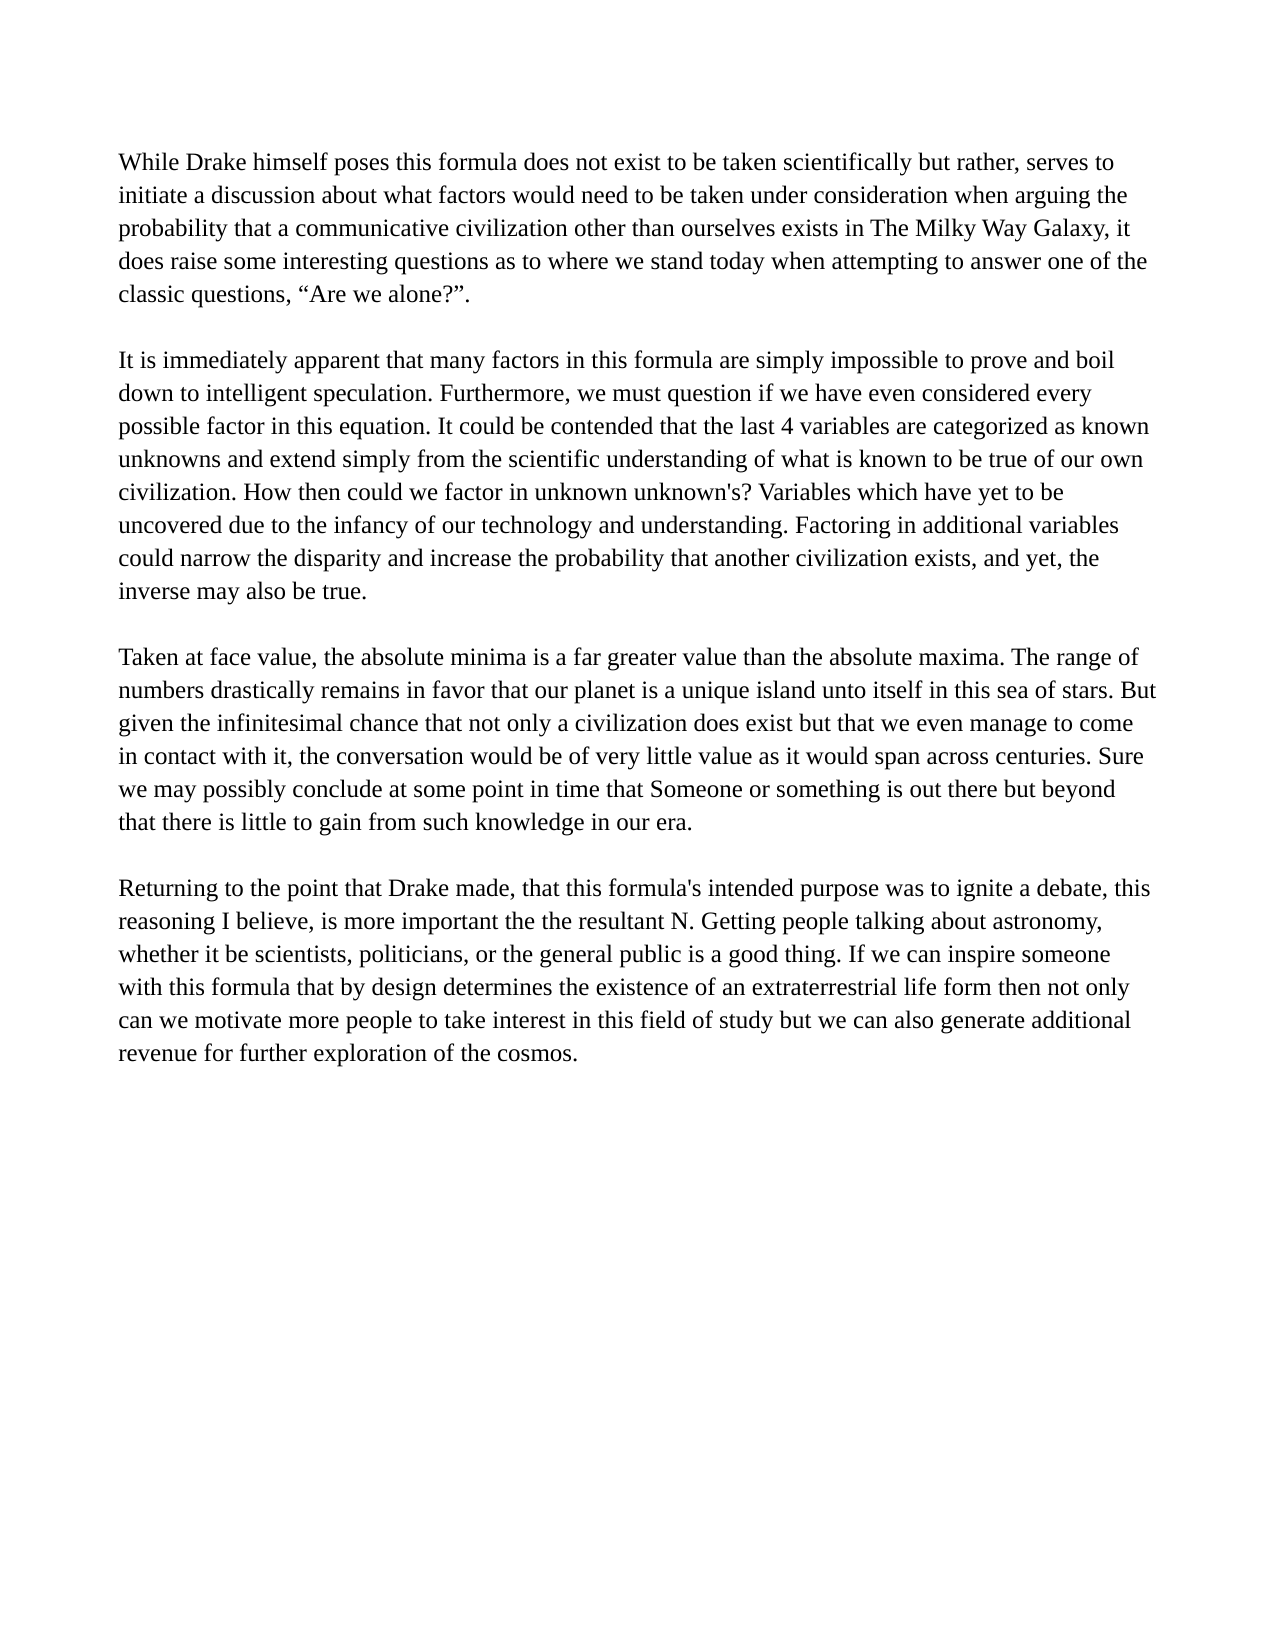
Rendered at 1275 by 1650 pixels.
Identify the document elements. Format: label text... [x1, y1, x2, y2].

text Taken at face value, the absolute minima is a far greater value than the absolute maxima. The range of numbers drastically remains in favor that our planet is a unique island unto itself in this sea of stars. But given the infinitesimal chance that not only a civilization does exist but that we even manage to come in contact with it, the conversation would be of very little value as it would span across centuries. Sure we may possibly conclude at some point in time that Someone or something is out there but beyond that there is little to gain from such knowledge in our era. [118, 642, 1157, 836]
text Returning to the point that Drake made, that this formula's intended purpose was to ignite a debate, this reasoning I believe, is more important the the resultant N. Getting people talking about astronomy, whether it be scientists, politicians, or the general public is a good thing. If we can inspire someone with this formula that by design determines the existence of an extraterrestrial life form then not only can we motivate more people to take interest in this field of study but we can also generate additional revenue for further exploration of the cosmos. [118, 873, 1157, 1067]
text While Drake himself poses this formula does not exist to be taken scientifically but rather, serves to initiate a discussion about what factors would need to be taken under consideration when arguing the probability that a communicative civilization other than ourselves exists in The Milky Way Galaxy, it does raise some interesting questions as to where we stand today when attempting to answer one of the classic questions, “Are we alone?”. [118, 147, 1157, 308]
text It is immediately apparent that many factors in this formula are simply impossible to prove and boil down to intelligent speculation. Furthermore, we must question if we have even considered every possible factor in this equation. It could be contended that the last 4 variables are categorized as known unknowns and extend simply from the scientific understanding of what is known to be true of our own civilization. How then could we factor in unknown unknown's? Variables which have yet to be uncovered due to the infancy of our technology and understanding. Factoring in additional variables could narrow the disparity and increase the probability that another civilization exists, and yet, the inverse may also be true. [118, 345, 1157, 605]
